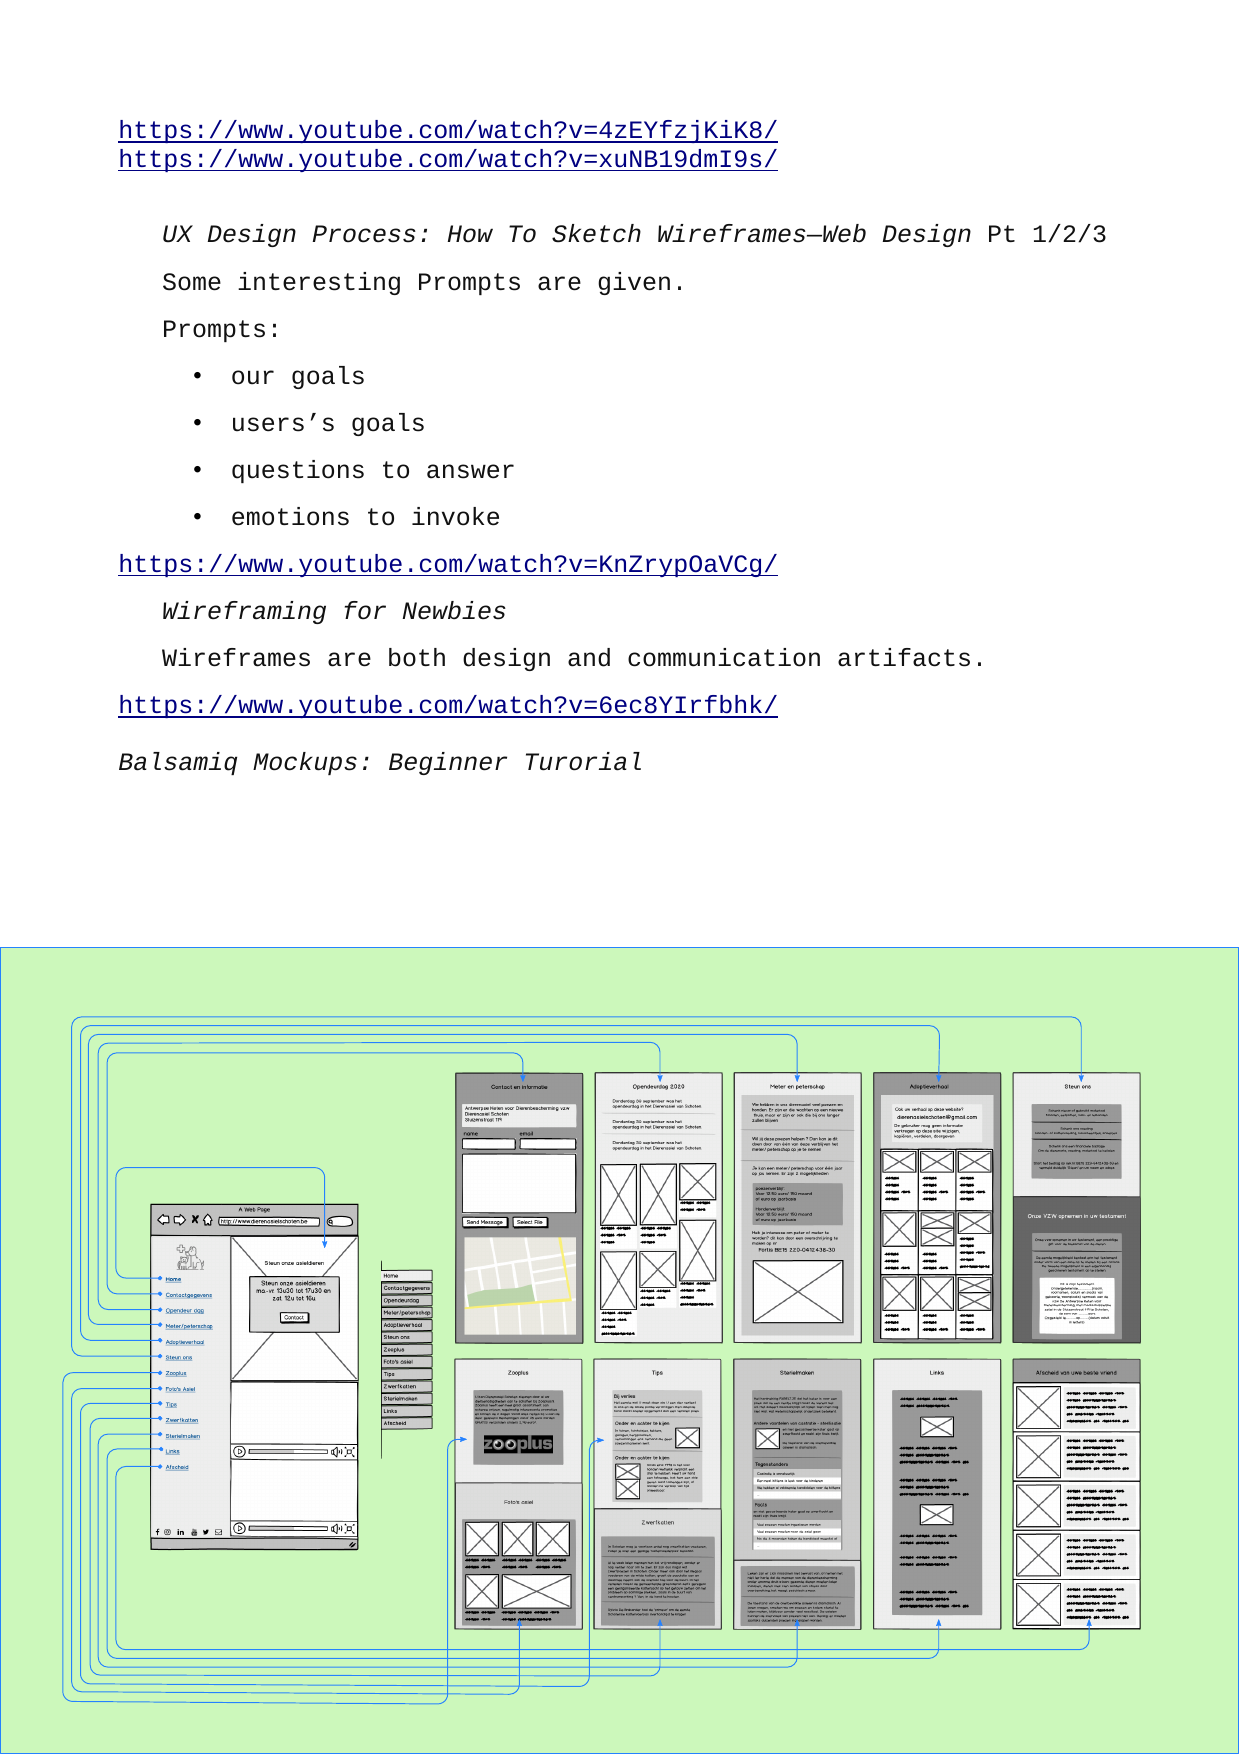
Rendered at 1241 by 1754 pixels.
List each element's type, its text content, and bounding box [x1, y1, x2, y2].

text Some interesting Prompts are given. [118, 269, 1122, 297]
list questions to answer [193, 457, 1122, 486]
text UX Design Process: How To Sketch Wireframes—Web Design Pt 1/2/3 [118, 222, 1122, 250]
text Balsamiq Mockups: Beginner Turorial [118, 749, 1122, 778]
text https://www.youtube.com/watch?v=xuNB19dmI9s/ [118, 146, 1122, 175]
text https://www.youtube.com/watch?v=6ec8YIrfbhk/ [118, 693, 1122, 721]
list users’s goals [193, 410, 1122, 439]
text Wireframing for Newbies [118, 599, 1122, 627]
text https://www.youtube.com/watch?v=4zEYfzjKiK8/ [118, 118, 1122, 146]
text https://www.youtube.com/watch?v=KnZrypOaVCg/ [118, 552, 1122, 580]
text Prompts: [118, 316, 1122, 344]
list our goals [193, 363, 1122, 392]
text Wireframes are both design and communication artifacts. [118, 646, 1122, 674]
list emotions to invoke [193, 504, 1122, 533]
